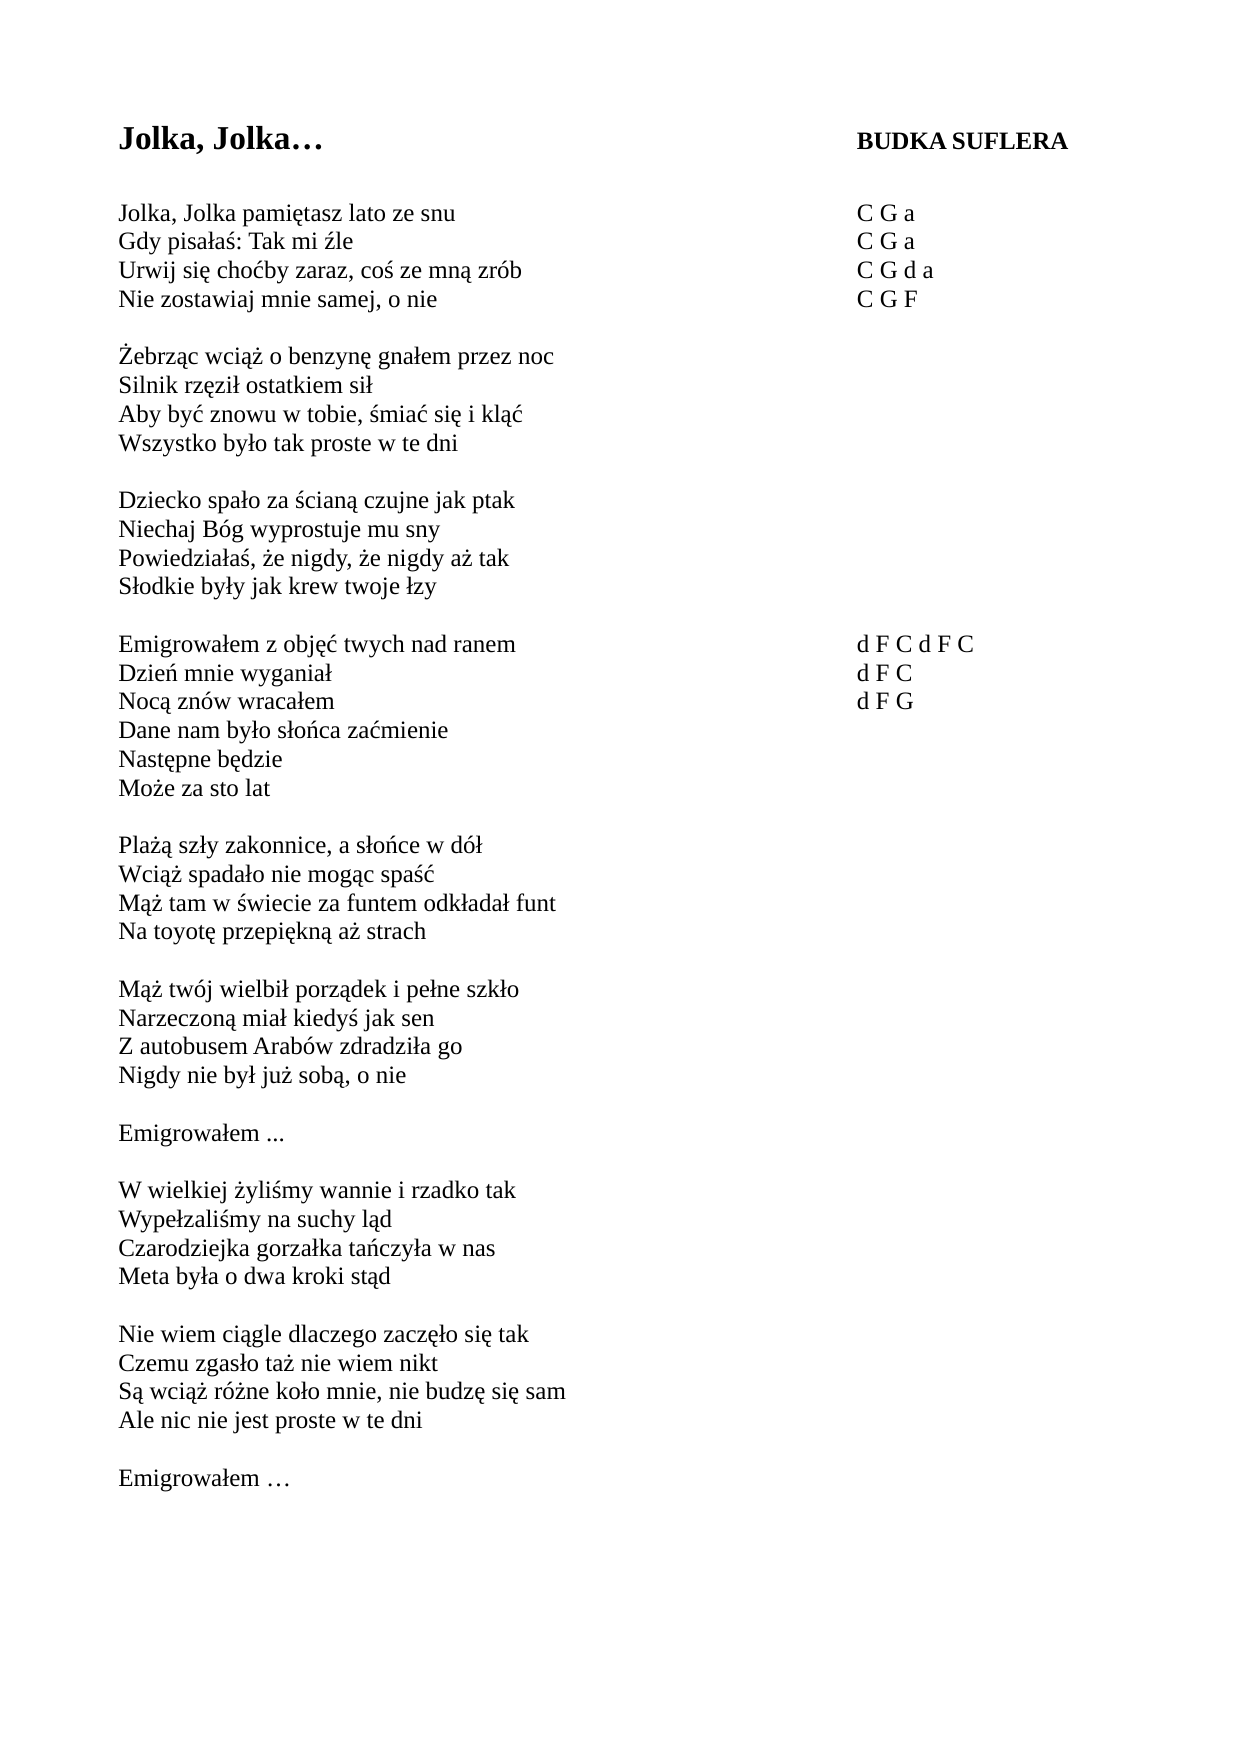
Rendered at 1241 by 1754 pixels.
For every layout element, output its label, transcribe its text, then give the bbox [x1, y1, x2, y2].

text Wciąż spadało nie mogąc spaść [118, 859, 1122, 888]
text Są wciąż różne koło mnie, nie budzę się sam [118, 1376, 1122, 1405]
text Powiedziałaś, że nigdy, że nigdy aż tak [118, 543, 1122, 571]
text Plażą szły zakonnice, a słońce w dół [118, 830, 1122, 859]
text Mąż tam w świecie za funtem odkładał funt [118, 888, 1122, 916]
text Na toyotę przepiękną aż strach [118, 916, 1122, 945]
text Wypełzaliśmy na suchy ląd [118, 1204, 1122, 1233]
text Ale nic nie jest proste w te dni [118, 1405, 1122, 1434]
text W wielkiej żyliśmy wannie i rzadko tak [118, 1175, 1122, 1204]
text Z autobusem Arabów zdradziła go [118, 1031, 1122, 1060]
text Urwij się choćby zaraz, coś ze mną zrób C G d a [118, 255, 1122, 284]
text Następne będzie [118, 744, 1122, 773]
subtitle Jolka, Jolka… BUDKA SUFLERA [118, 118, 1122, 156]
text Nigdy nie był już sobą, o nie [118, 1060, 1122, 1089]
text Emigrowałem ... [118, 1118, 1122, 1146]
text Nie zostawiaj mnie samej, o nie C G F [118, 284, 1122, 313]
text Jolka, Jolka pamiętasz lato ze snu C G a [118, 198, 1122, 226]
text Nie wiem ciągle dlaczego zaczęło się tak [118, 1319, 1122, 1348]
text Aby być znowu w tobie, śmiać się i kląć [118, 399, 1122, 428]
text Meta była o dwa kroki stąd [118, 1261, 1122, 1290]
text Dziecko spało za ścianą czujne jak ptak [118, 485, 1122, 514]
text Niechaj Bóg wyprostuje mu sny [118, 514, 1122, 543]
text Silnik rzęził ostatkiem sił [118, 370, 1122, 399]
text Emigrowałem … [118, 1463, 1122, 1491]
text Mąż twój wielbił porządek i pełne szkło [118, 974, 1122, 1003]
text Emigrowałem z objęć twych nad ranem d F C d F C [118, 629, 1122, 658]
text Czemu zgasło taż nie wiem nikt [118, 1348, 1122, 1376]
text Wszystko było tak proste w te dni [118, 428, 1122, 456]
text Nocą znów wracałem d F G [118, 686, 1122, 715]
text Czarodziejka gorzałka tańczyła w nas [118, 1233, 1122, 1261]
text Dzień mnie wyganiał d F C [118, 658, 1122, 686]
text Słodkie były jak krew twoje łzy [118, 571, 1122, 600]
text Gdy pisałaś: Tak mi źle C G a [118, 226, 1122, 255]
text Żebrząc wciąż o benzynę gnałem przez noc [118, 341, 1122, 370]
text Dane nam było słońca zaćmienie [118, 715, 1122, 744]
text Może za sto lat [118, 773, 1122, 801]
text Narzeczoną miał kiedyś jak sen [118, 1003, 1122, 1031]
